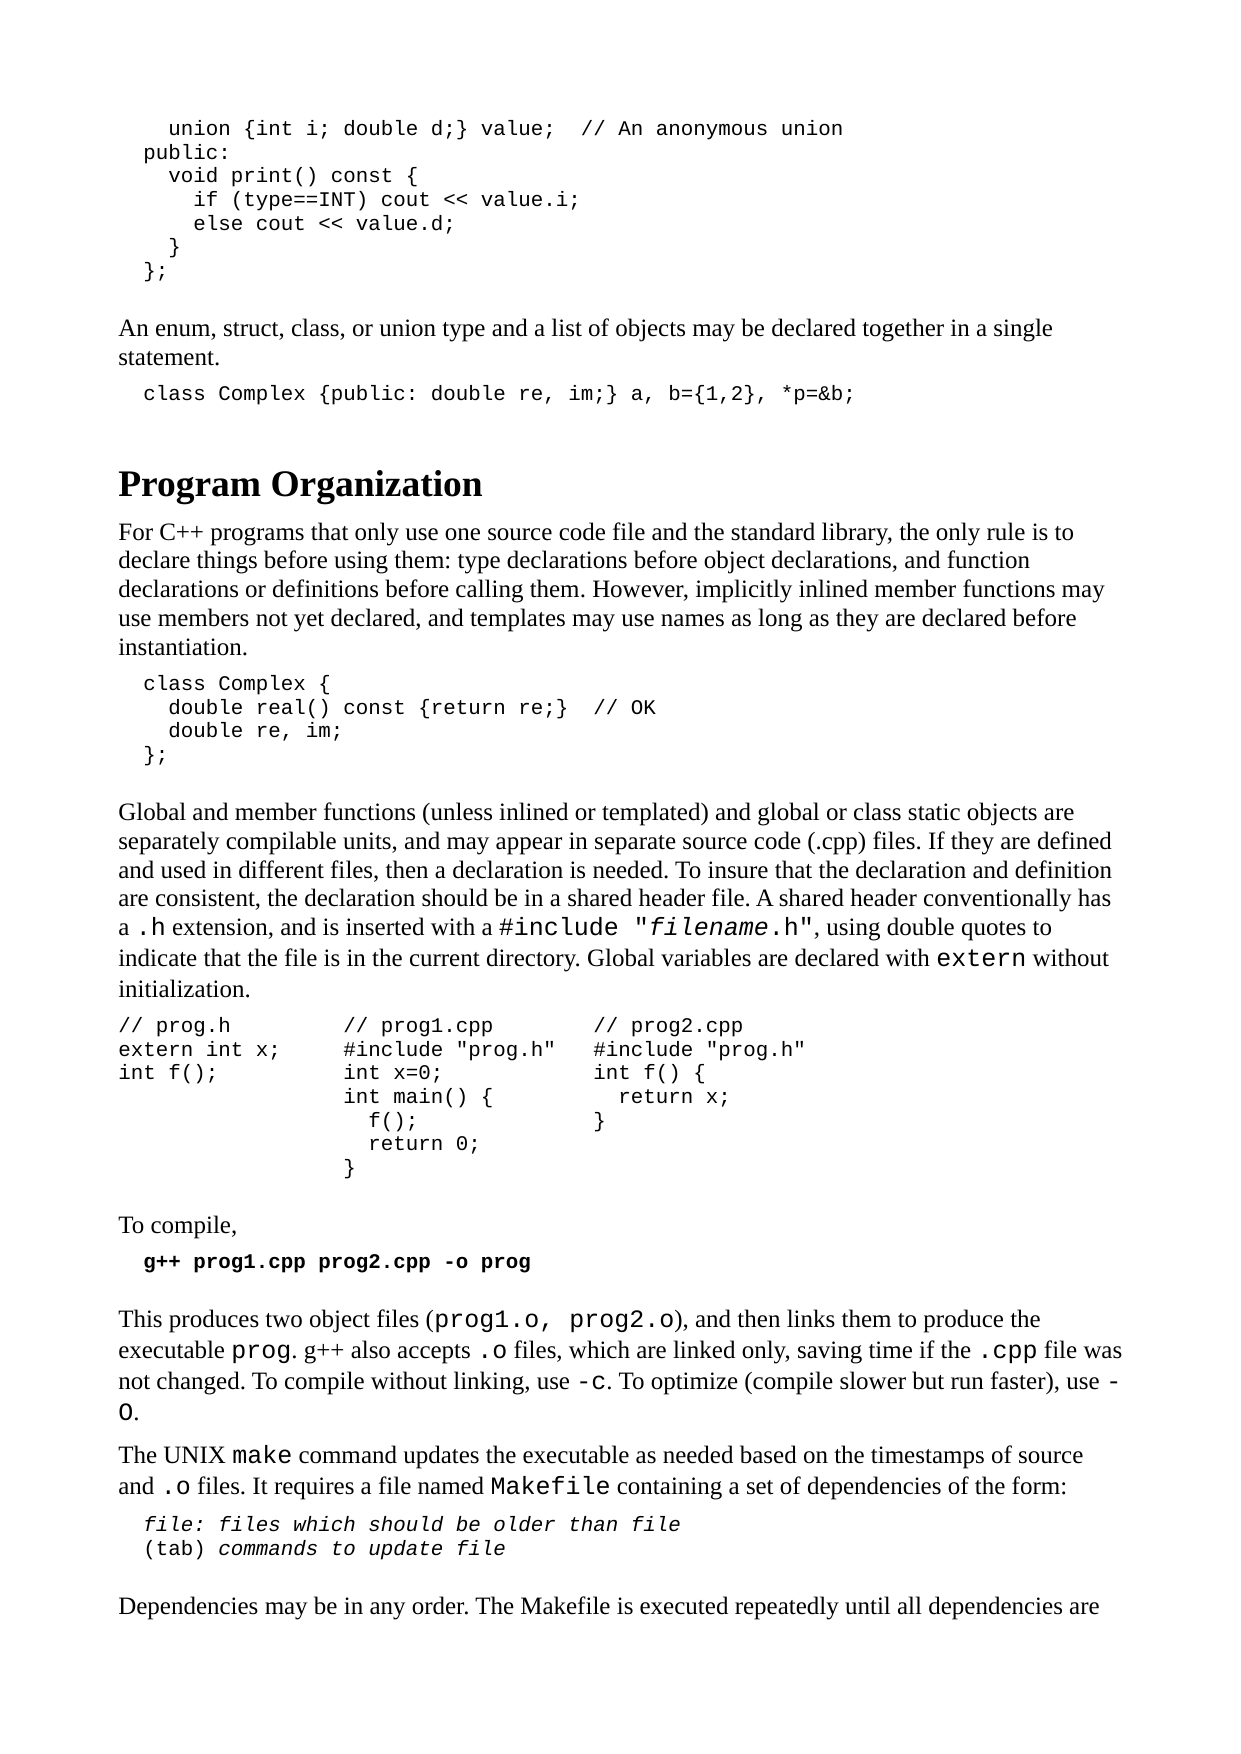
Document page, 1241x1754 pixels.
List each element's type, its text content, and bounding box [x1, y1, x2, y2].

text else cout << value.d; [118, 213, 1122, 236]
text double real() const {return re;} // OK [118, 697, 1122, 720]
text Global and member functions (unless inlined or templated) and global or class static objects are separately compilable units, and may appear in separate source code (.cpp) files. If they are defined and used in different files, then a declaration is needed. To insure that the declaration and definition are consistent, the declaration should be in a shared header file. A shared header conventionally has a .h extension, and is inserted with a #include "filename.h", using double quotes to indicate that the file is in the current directory. Global variables are declared with extern without initialization. [118, 797, 1122, 1003]
text (tab) commands to update file [118, 1538, 1122, 1562]
text int main() { return x; [118, 1086, 1122, 1110]
text double re, im; [118, 720, 1122, 744]
text file: files which should be older than file [118, 1514, 1122, 1538]
text void print() const { [118, 165, 1122, 189]
text // prog.h // prog1.cpp // prog2.cpp [118, 1015, 1122, 1039]
text Dependencies may be in any order. The Makefile is executed repeatedly until all dependencies are [118, 1591, 1122, 1620]
text if (type==INT) cout << value.i; [118, 189, 1122, 213]
text union {int i; double d;} value; // An anonymous union [118, 118, 1122, 142]
text extern int x; #include "prog.h" #include "prog.h" [118, 1039, 1122, 1062]
text For C++ programs that only use one source code file and the standard library, the only rule is to declare things before using them: type declarations before object declarations, and function declarations or definitions before calling them. However, implicitly inlined member functions may use members not yet declared, and templates may use names as long as they are declared before instantiation. [118, 517, 1122, 661]
text The UNIX make command updates the executable as needed based on the timestamps of source and .o files. It requires a file named Makefile containing a set of dependencies of the form: [118, 1440, 1122, 1502]
text An enum, struct, class, or union type and a list of objects may be declared together in a single statement. [118, 313, 1122, 371]
text return 0; [118, 1133, 1122, 1157]
text }; [118, 744, 1122, 768]
text } [118, 1157, 1122, 1181]
text class Complex {public: double re, im;} a, b={1,2}, *p=&b; [118, 383, 1122, 407]
text class Complex { [118, 673, 1122, 697]
text int f(); int x=0; int f() { [118, 1062, 1122, 1086]
text }; [118, 260, 1122, 284]
text g++ prog1.cpp prog2.cpp -o prog [118, 1251, 1122, 1275]
text f(); } [118, 1110, 1122, 1133]
text } [118, 236, 1122, 260]
text To compile, [118, 1210, 1122, 1239]
subtitle Program Organization [118, 461, 1122, 504]
text public: [118, 142, 1122, 165]
text This produces two object files (prog1.o, prog2.o), and then links them to produce the executable prog. g++ also accepts .o files, which are linked only, saving time if the .cpp file was not changed. To compile without linking, use -c. To optimize (compile slower but run faster), use -O. [118, 1304, 1122, 1428]
